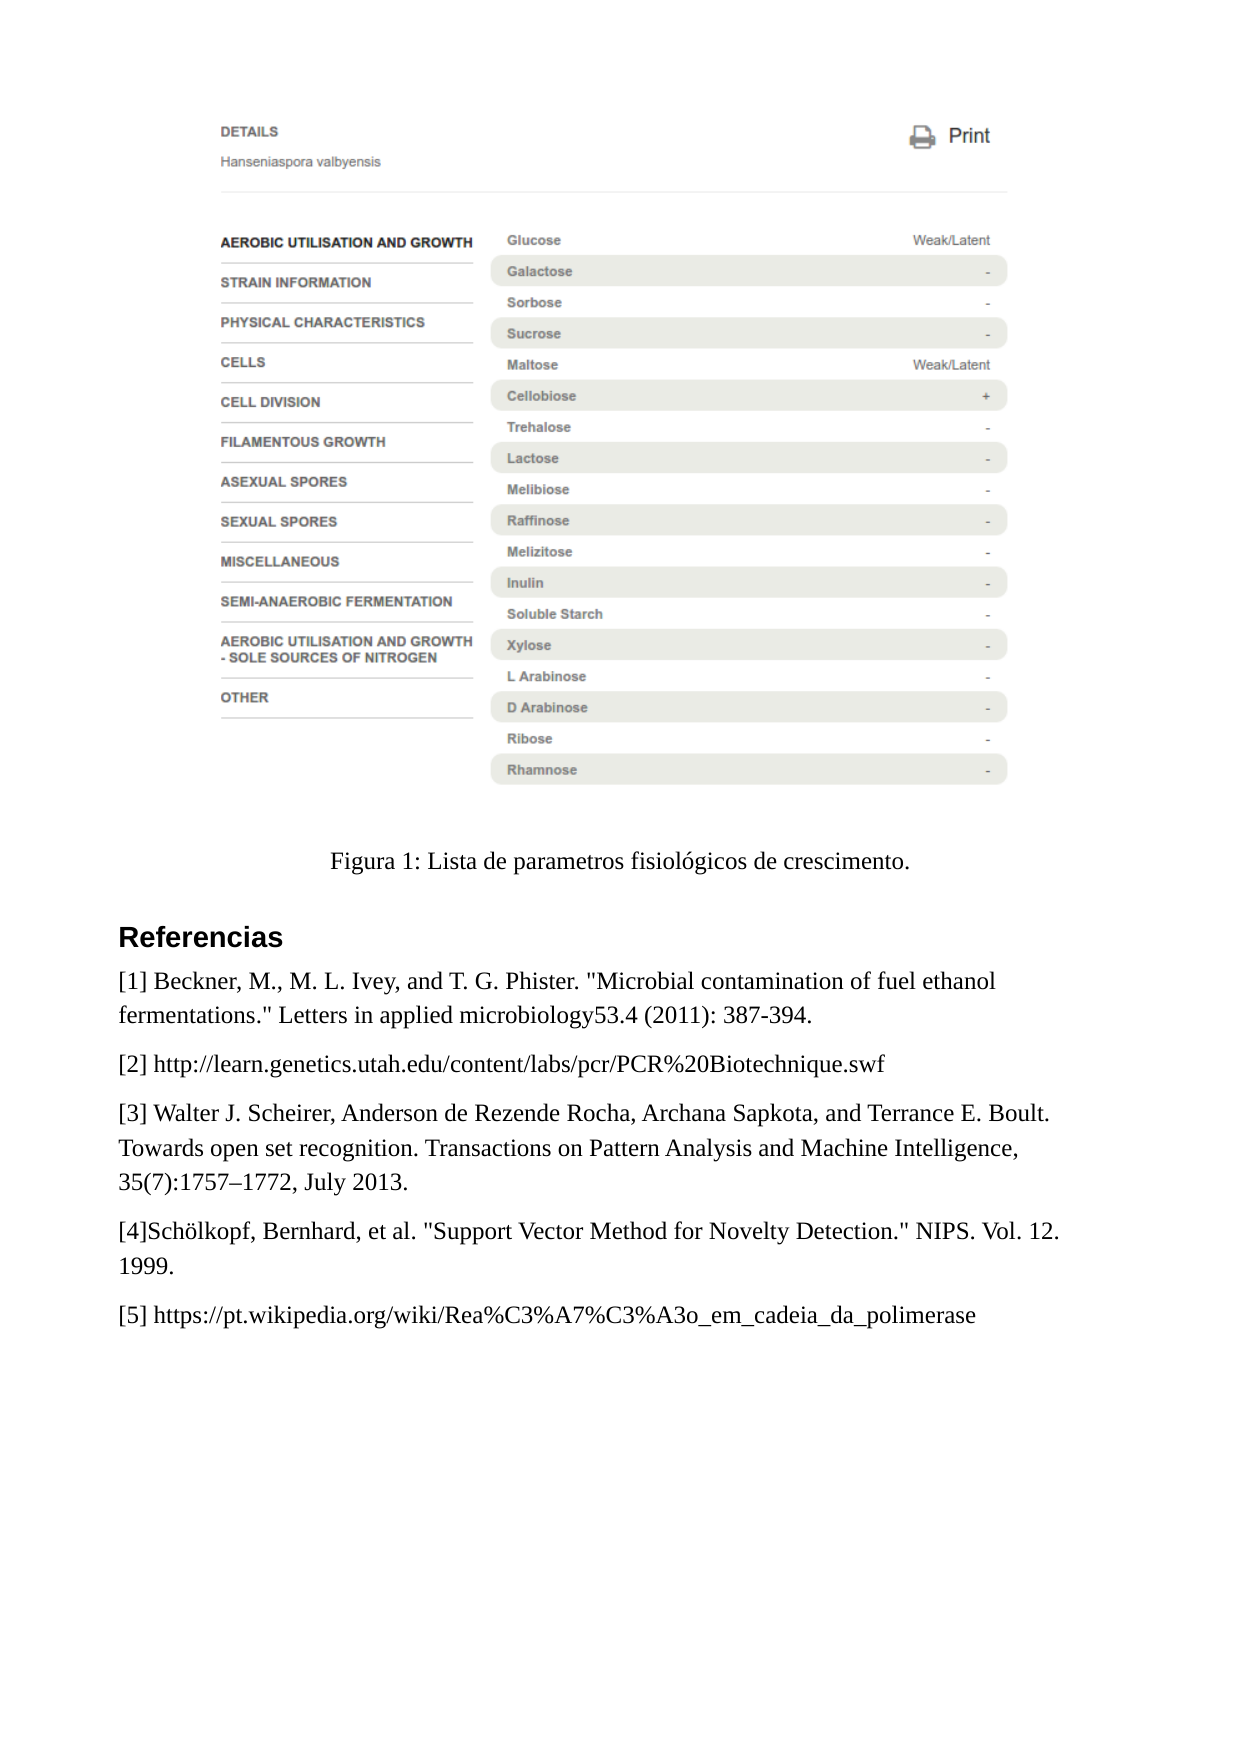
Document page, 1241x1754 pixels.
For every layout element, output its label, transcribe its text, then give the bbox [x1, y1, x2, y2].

text [2] http://learn.genetics.utah.edu/content/labs/pcr/PCR%20Biotechnique.swf [118, 1049, 1122, 1078]
text [3] Walter J. Scheirer, Anderson de Rezende Rocha, Archana Sapkota, and Terrance E. Boult. Towards open set recognition. Transactions on Pattern Analysis and Machine Intelligence, 35(7):1757–1772, July 2013. [118, 1098, 1122, 1196]
subtitle Referencias [118, 920, 1122, 953]
picture [220, 118, 1020, 791]
text [4]Schölkopf, Bernhard, et al. "Support Vector Method for Novelty Detection." NIPS. Vol. 12. 1999. [118, 1216, 1122, 1280]
text [5] https://pt.wikipedia.org/wiki/Rea%C3%A7%C3%A3o_em_cadeia_da_polimerase [118, 1300, 1122, 1329]
text [1] Beckner, M., M. L. Ivey, and T. G. Phister. "Microbial contamination of fuel ethanol fermentations." Letters in applied microbiology53.4 (2011): 387-394. [118, 966, 1122, 1029]
text Figura 1: Lista de parametros fisiológicos de crescimento. [118, 846, 1122, 874]
